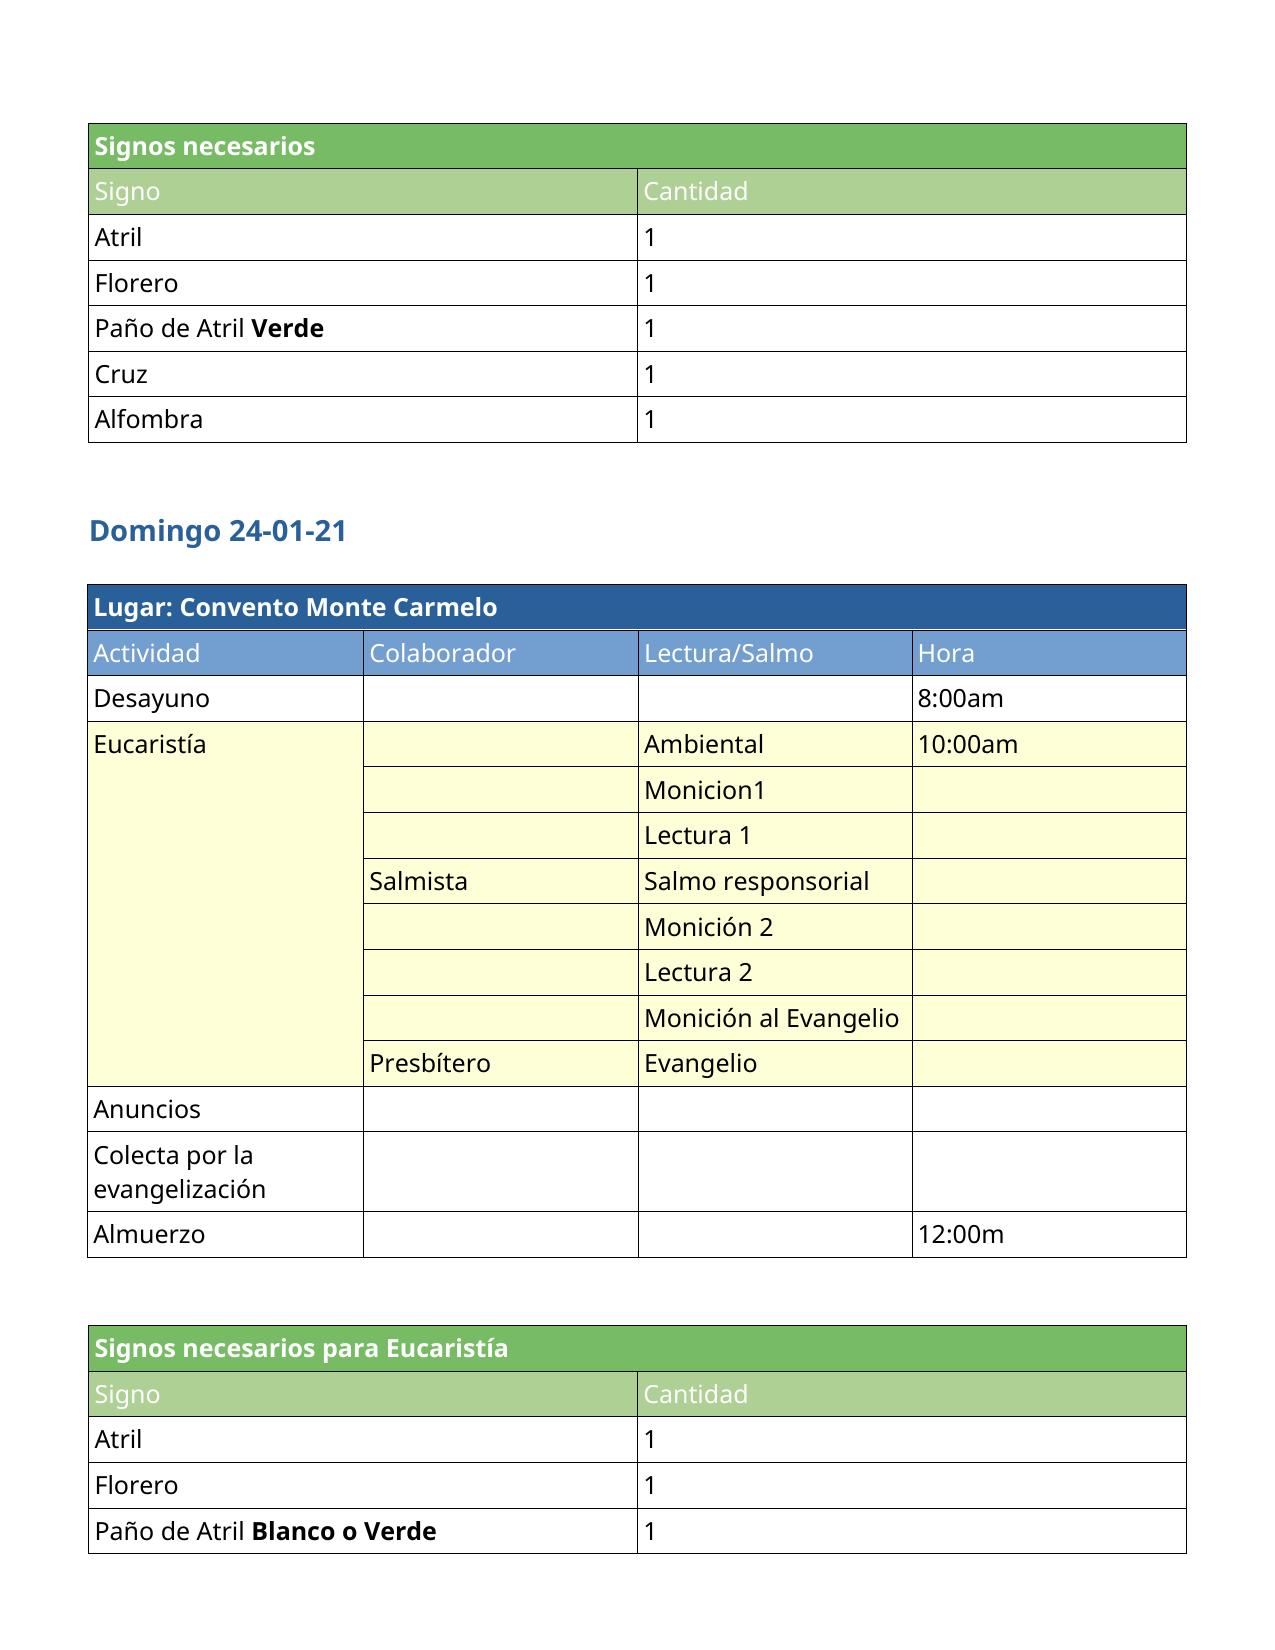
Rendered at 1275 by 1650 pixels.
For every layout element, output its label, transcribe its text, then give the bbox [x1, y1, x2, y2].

table_cell [364, 1132, 638, 1211]
table_cell Desayuno [88, 676, 363, 721]
table_cell Paño de Atril Blanco o Verde [89, 1509, 637, 1553]
text Domingo 24-01-21 [88, 510, 1186, 550]
table_cell Eucaristía [88, 722, 363, 1086]
table_cell [364, 813, 638, 858]
table_cell Signo [89, 1372, 637, 1416]
table_cell Salmista [364, 859, 638, 903]
table_cell [913, 813, 1186, 858]
table_cell Florero [89, 261, 637, 305]
table_cell Cantidad [638, 169, 1186, 214]
table_cell Almuerzo [88, 1212, 363, 1257]
table_cell [364, 722, 638, 766]
table_cell [913, 904, 1186, 949]
table_cell Paño de Atril Verde [89, 306, 637, 351]
table_cell 1 [638, 1509, 1186, 1553]
table_cell 1 [638, 1417, 1186, 1462]
table_cell 1 [638, 306, 1186, 351]
table_cell Cantidad [638, 1372, 1186, 1416]
table_cell Cruz [89, 352, 637, 396]
table_cell [913, 859, 1186, 903]
table_cell [639, 1087, 912, 1131]
table_cell 1 [638, 1463, 1186, 1507]
table_cell 1 [638, 352, 1186, 396]
table_cell Florero [89, 1463, 637, 1507]
table_cell Atril [89, 215, 637, 259]
table_cell Monición 2 [639, 904, 912, 949]
table_header Signos necesarios [89, 124, 1186, 168]
table_cell 1 [638, 215, 1186, 259]
table_cell 12:00m [913, 1212, 1186, 1257]
table_cell Colecta por la evangelización [88, 1132, 363, 1211]
table_cell Monicion1 [639, 767, 912, 812]
table_cell [364, 767, 638, 812]
table_cell [913, 1132, 1186, 1211]
table_cell Ambiental [639, 722, 912, 766]
table_cell Hora [913, 631, 1186, 675]
table_cell [913, 1087, 1186, 1131]
table_cell [364, 1212, 638, 1257]
table_cell Salmo responsorial [639, 859, 912, 903]
table_cell Anuncios [88, 1087, 363, 1131]
table_cell [639, 676, 912, 721]
table_cell Lectura 2 [639, 950, 912, 994]
table_cell [913, 996, 1186, 1040]
table_cell Actividad [88, 631, 363, 675]
table_cell [364, 1087, 638, 1131]
table_cell 10:00am [913, 722, 1186, 766]
table_cell Presbítero [364, 1041, 638, 1086]
table_cell Monición al Evangelio [639, 996, 912, 1040]
table_cell Lectura 1 [639, 813, 912, 858]
table_cell Alfombra [89, 397, 637, 442]
table_cell Evangelio [639, 1041, 912, 1086]
table_cell 1 [638, 261, 1186, 305]
table_header Lugar: Convento Monte Carmelo [88, 585, 1186, 629]
table_cell Colaborador [364, 631, 638, 675]
table_cell [913, 950, 1186, 994]
table_cell Signo [89, 169, 637, 214]
table_cell [364, 996, 638, 1040]
table_cell 8:00am [913, 676, 1186, 721]
table_cell [364, 904, 638, 949]
table_cell [913, 1041, 1186, 1086]
table_cell [639, 1132, 912, 1211]
table_cell Atril [89, 1417, 637, 1462]
table_cell Lectura/Salmo [639, 631, 912, 675]
table_cell [639, 1212, 912, 1257]
table_cell 1 [638, 397, 1186, 442]
table_cell [913, 767, 1186, 812]
table_cell [364, 676, 638, 721]
table_cell [364, 950, 638, 994]
table_header Signos necesarios para Eucaristía [89, 1326, 1186, 1371]
